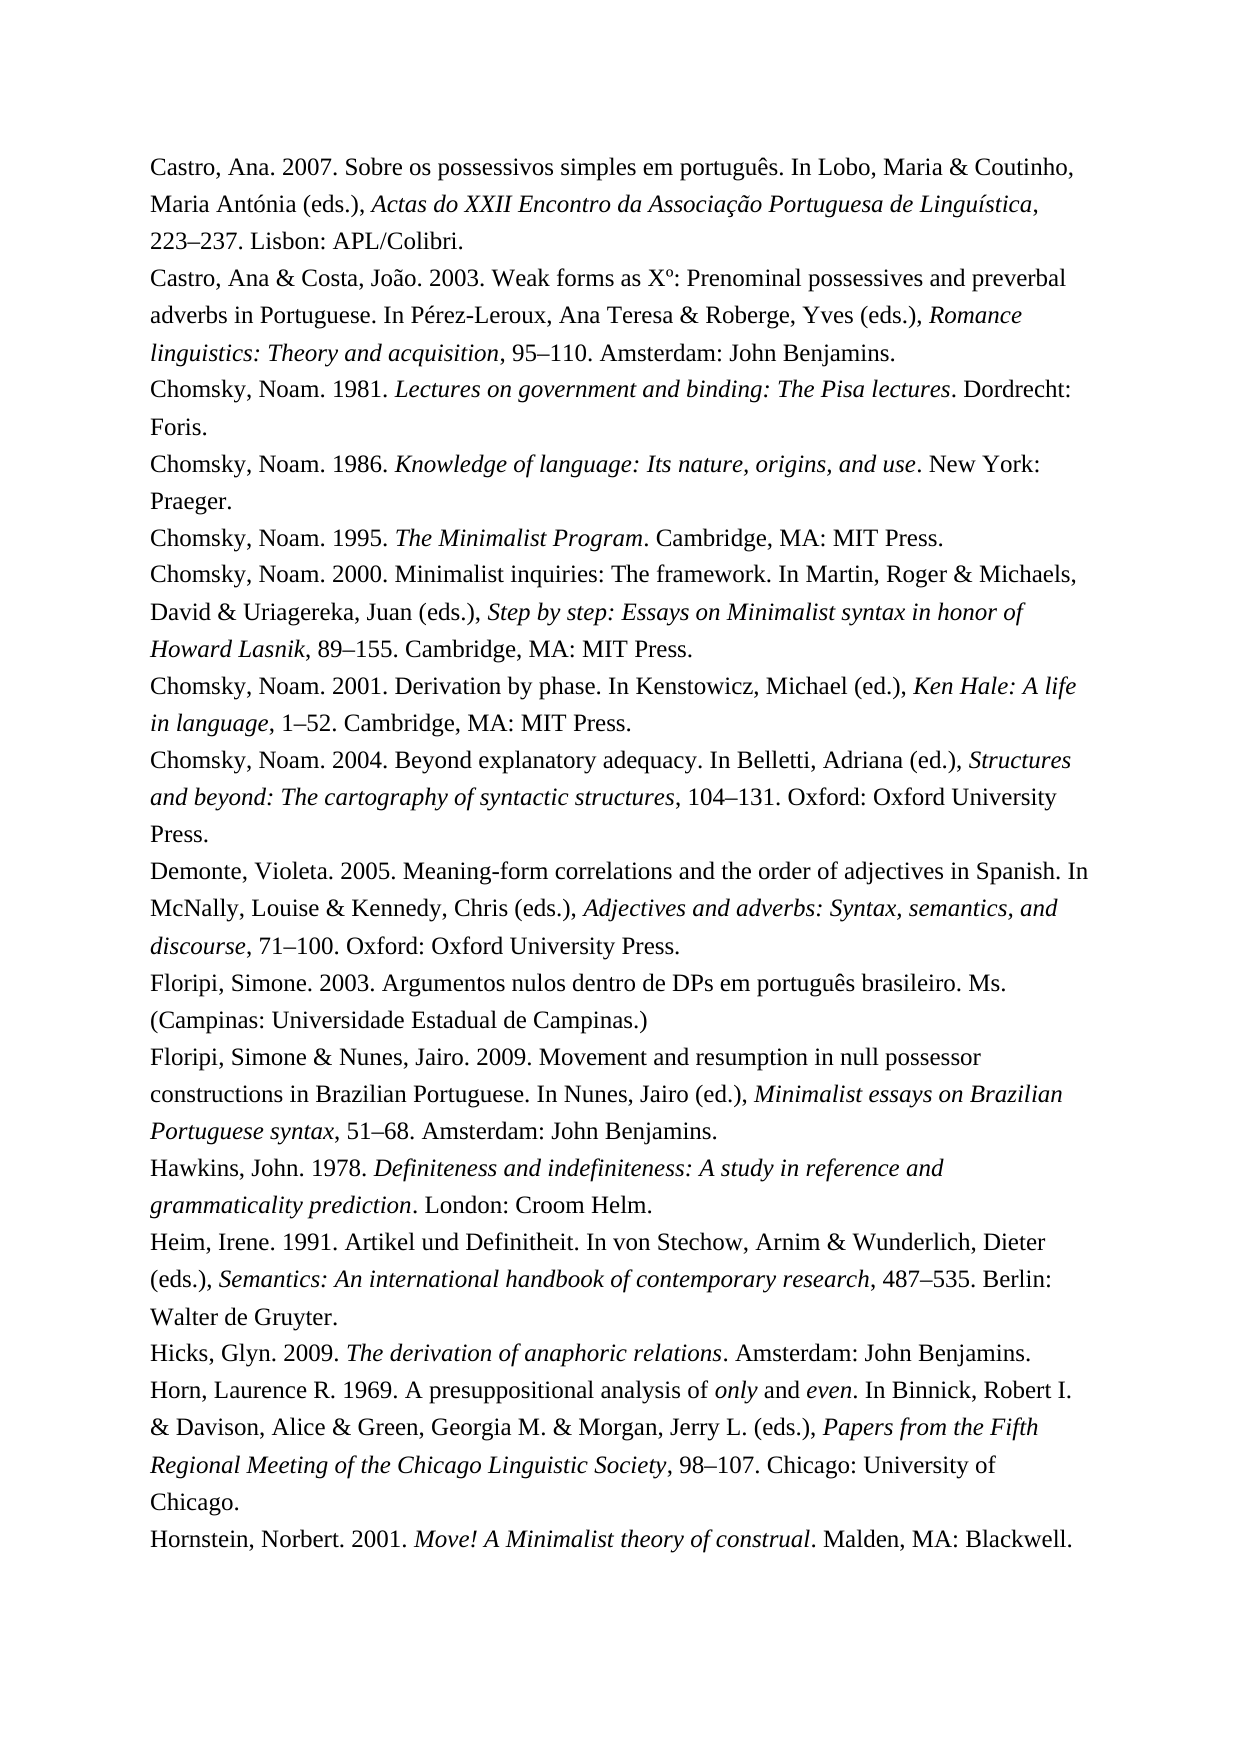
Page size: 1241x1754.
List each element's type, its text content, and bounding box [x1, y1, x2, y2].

text Heim, Irene. 1991. Artikel und Definitheit. In von Stechow, Arnim & Wunderlich, Dieter (eds.), Semantics: An international handbook of contemporary research, 487–535. Berlin: Walter de Gruyter. [150, 1225, 1090, 1332]
text Chomsky, Noam. 1981. Lectures on government and binding: The Pisa lectures. Dordrecht: Foris. [150, 373, 1090, 442]
text Chomsky, Noam. 2004. Beyond explanatory adequacy. In Belletti, Adriana (ed.), Structures and beyond: The cartography of syntactic structures, 104–131. Oxford: Oxford University Press. [150, 743, 1090, 850]
text Chomsky, Noam. 2000. Minimalist inquiries: The framework. In Martin, Roger & Michaels, David & Uriagereka, Juan (eds.), Step by step: Essays on Minimalist syntax in honor of Howard Lasnik, 89–155. Cambridge, MA: MIT Press. [150, 558, 1090, 665]
text Chomsky, Noam. 1995. The Minimalist Program. Cambridge, MA: MIT Press. [150, 521, 1090, 553]
text Horn, Laurence R. 1969. A presuppositional analysis of only and even. In Binnick, Robert I. & Davison, Alice & Green, Georgia M. & Morgan, Jerry L. (eds.), Papers from the Fifth Regional Meeting of the Chicago Linguistic Society, 98–107. Chicago: University of Chicago. [150, 1373, 1090, 1518]
text Castro, Ana. 2007. Sobre os possessivos simples em português. In Lobo, Maria & Coutinho, Maria Antónia (eds.), Actas do XXII Encontro da Associação Portuguesa de Linguística, 223–237. Lisbon: APL/Colibri. [150, 150, 1090, 257]
text Chomsky, Noam. 2001. Derivation by phase. In Kenstowicz, Michael (ed.), Ken Hale: A life in language, 1–52. Cambridge, MA: MIT Press. [150, 669, 1090, 739]
text Hornstein, Norbert. 2001. Move! A Minimalist theory of construal. Malden, MA: Blackwell. [150, 1522, 1090, 1554]
text Floripi, Simone. 2003. Argumentos nulos dentro de DPs em português brasileiro. Ms. (Campinas: Universidade Estadual de Campinas.) [150, 966, 1090, 1036]
text Castro, Ana & Costa, João. 2003. Weak forms as Xº: Prenominal possessives and preverbal adverbs in Portuguese. In Pérez-Leroux, Ana Teresa & Roberge, Yves (eds.), Romance linguistics: Theory and acquisition, 95–110. Amsterdam: John Benjamins. [150, 261, 1090, 368]
text Hicks, Glyn. 2009. The derivation of anaphoric relations. Amsterdam: John Benjamins. [150, 1337, 1090, 1369]
text Floripi, Simone & Nunes, Jairo. 2009. Movement and resumption in null possessor constructions in Brazilian Portuguese. In Nunes, Jairo (ed.), Minimalist essays on Brazilian Portuguese syntax, 51–68. Amsterdam: John Benjamins. [150, 1040, 1090, 1147]
text Demonte, Violeta. 2005. Meaning-form correlations and the order of adjectives in Spanish. In McNally, Louise & Kennedy, Chris (eds.), Adjectives and adverbs: Syntax, semantics, and discourse, 71–100. Oxford: Oxford University Press. [150, 854, 1090, 961]
text Hawkins, John. 1978. Definiteness and indefiniteness: A study in reference and grammaticality prediction. London: Croom Helm. [150, 1151, 1090, 1221]
text Chomsky, Noam. 1986. Knowledge of language: Its nature, origins, and use. New York: Praeger. [150, 447, 1090, 517]
